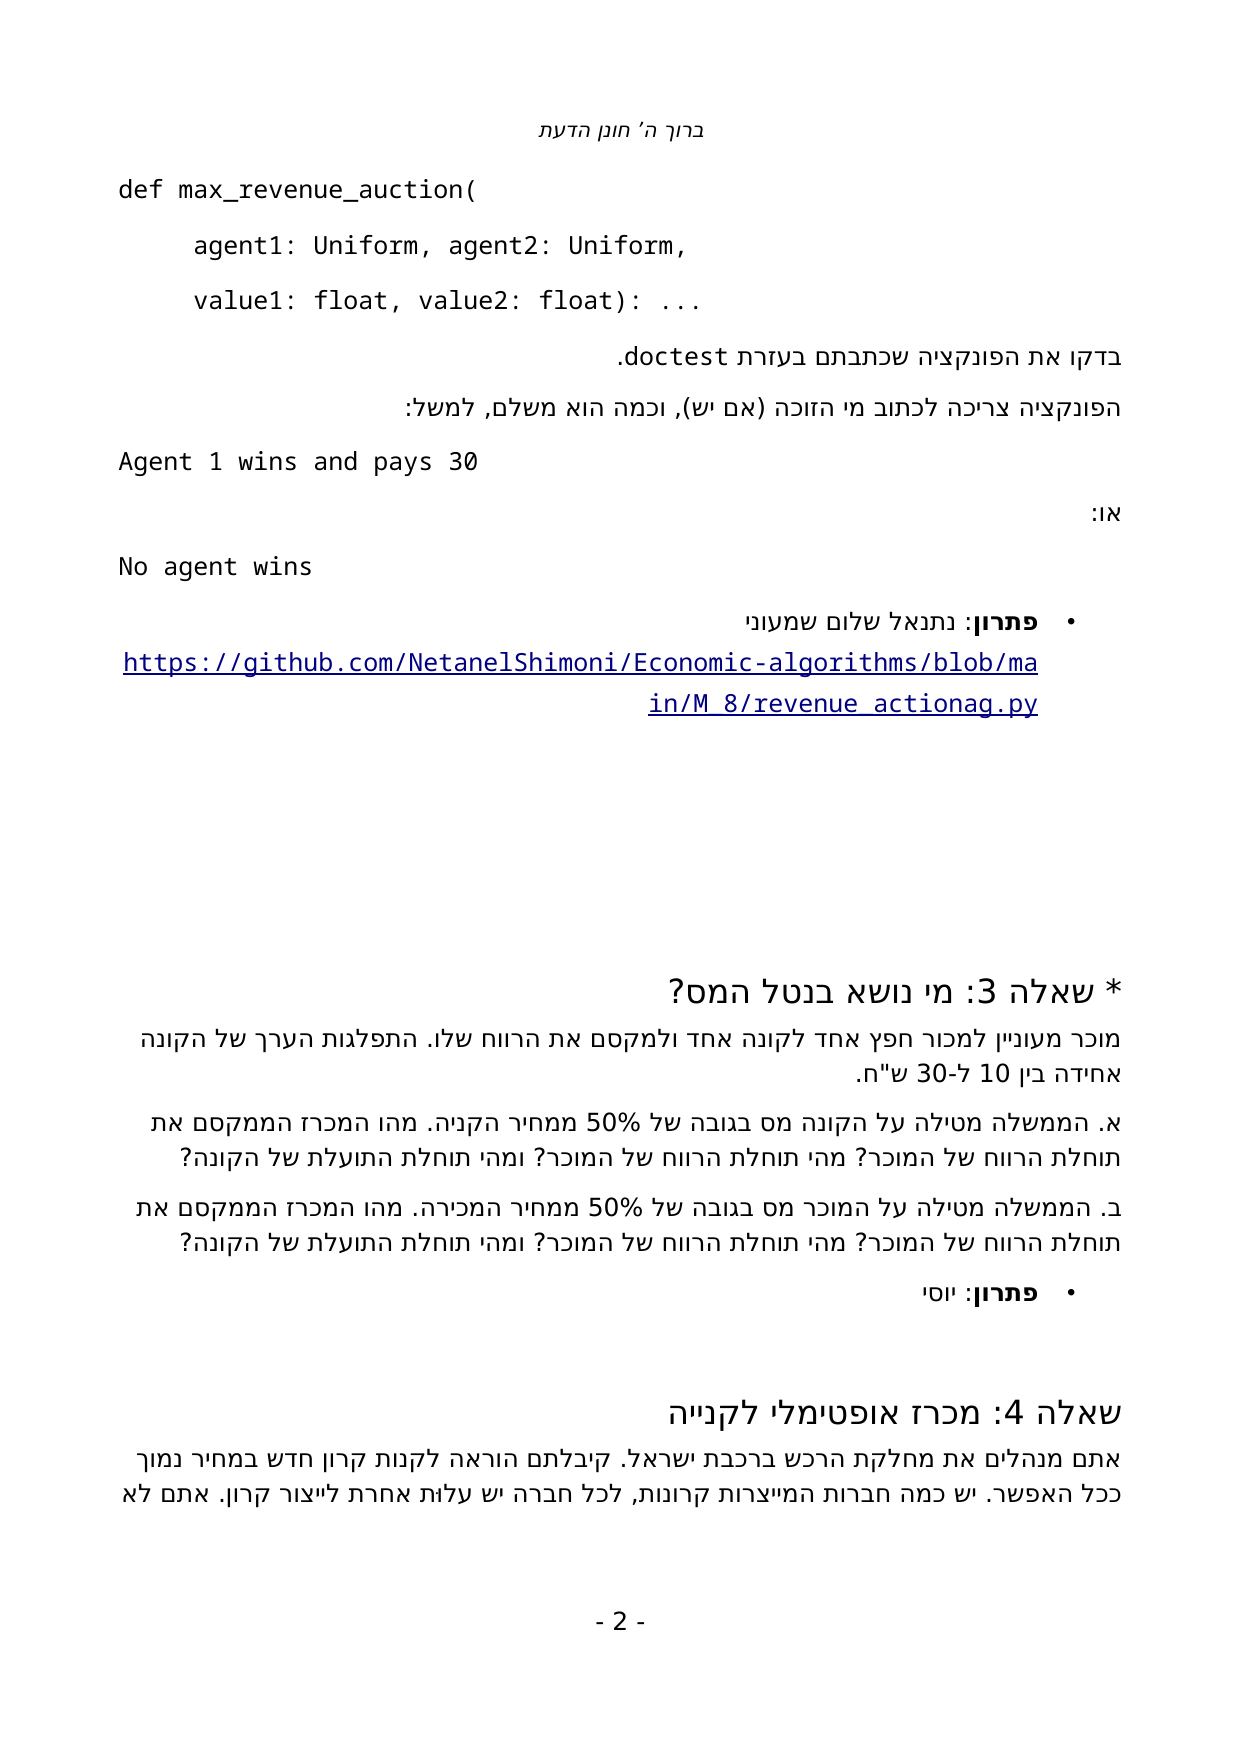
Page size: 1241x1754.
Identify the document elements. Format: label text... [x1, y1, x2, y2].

text def max_revenue_auction( [118, 172, 1122, 206]
text או: [118, 498, 1122, 528]
text value1: float, value2: float): ... [118, 283, 1122, 317]
text ב. הממשלה מטילה על המוכר מס בגובה של 50% ממחיר המכירה. מהו המכרז הממקסם את תוחלת הרווח של המוכר? מהי תוחלת הרווח של המוכר? ומהי תוחלת התועלת של הקונה? [118, 1193, 1122, 1257]
text אתם מנהלים את מחלקת הרכש ברכבת ישראל. קיבלתם הוראה לקנות קרון חדש במחיר נמוך ככל האפשר. יש כמה חברות המייצרות קרונות, לכל חברה יש עלוּת אחרת לייצור קרון. אתם לא [118, 1444, 1122, 1509]
text agent1: Uniform, agent2: Uniform, [118, 227, 1122, 261]
text מוכר מעוניין למכור חפץ אחד לקונה אחד ולמקסם את הרווח שלו. התפלגות הערך של הקונה אחידה בין 10 ל-30 ש"ח. [118, 1024, 1122, 1088]
text Agent 1 wins and pays 30 [118, 443, 1122, 477]
subtitle שאלה 4: מכרז אופטימלי לקנייה [118, 1393, 1122, 1432]
list פתרון: יוסי [118, 1278, 1076, 1307]
text No agent wins [118, 548, 1122, 582]
list פתרון: נתנאל שלום שמעוני https://github.com/NetanelShimoni/Economic-algorithms/blob/main/M_8/revenue_actionag.py [118, 603, 1076, 719]
subtitle * שאלה 3: מי נושא בנטל המס? [118, 973, 1122, 1012]
text בדקו את הפונקציה שכתבתם בעזרת doctest. [118, 338, 1122, 372]
text הפונקציה צריכה לכתוב מי הזוכה (אם יש), וכמה הוא משלם, למשל: [118, 393, 1122, 423]
text א. הממשלה מטילה על הקונה מס בגובה של 50% ממחיר הקניה. מהו המכרז הממקסם את תוחלת הרווח של המוכר? מהי תוחלת הרווח של המוכר? ומהי תוחלת התועלת של הקונה? [118, 1109, 1122, 1173]
